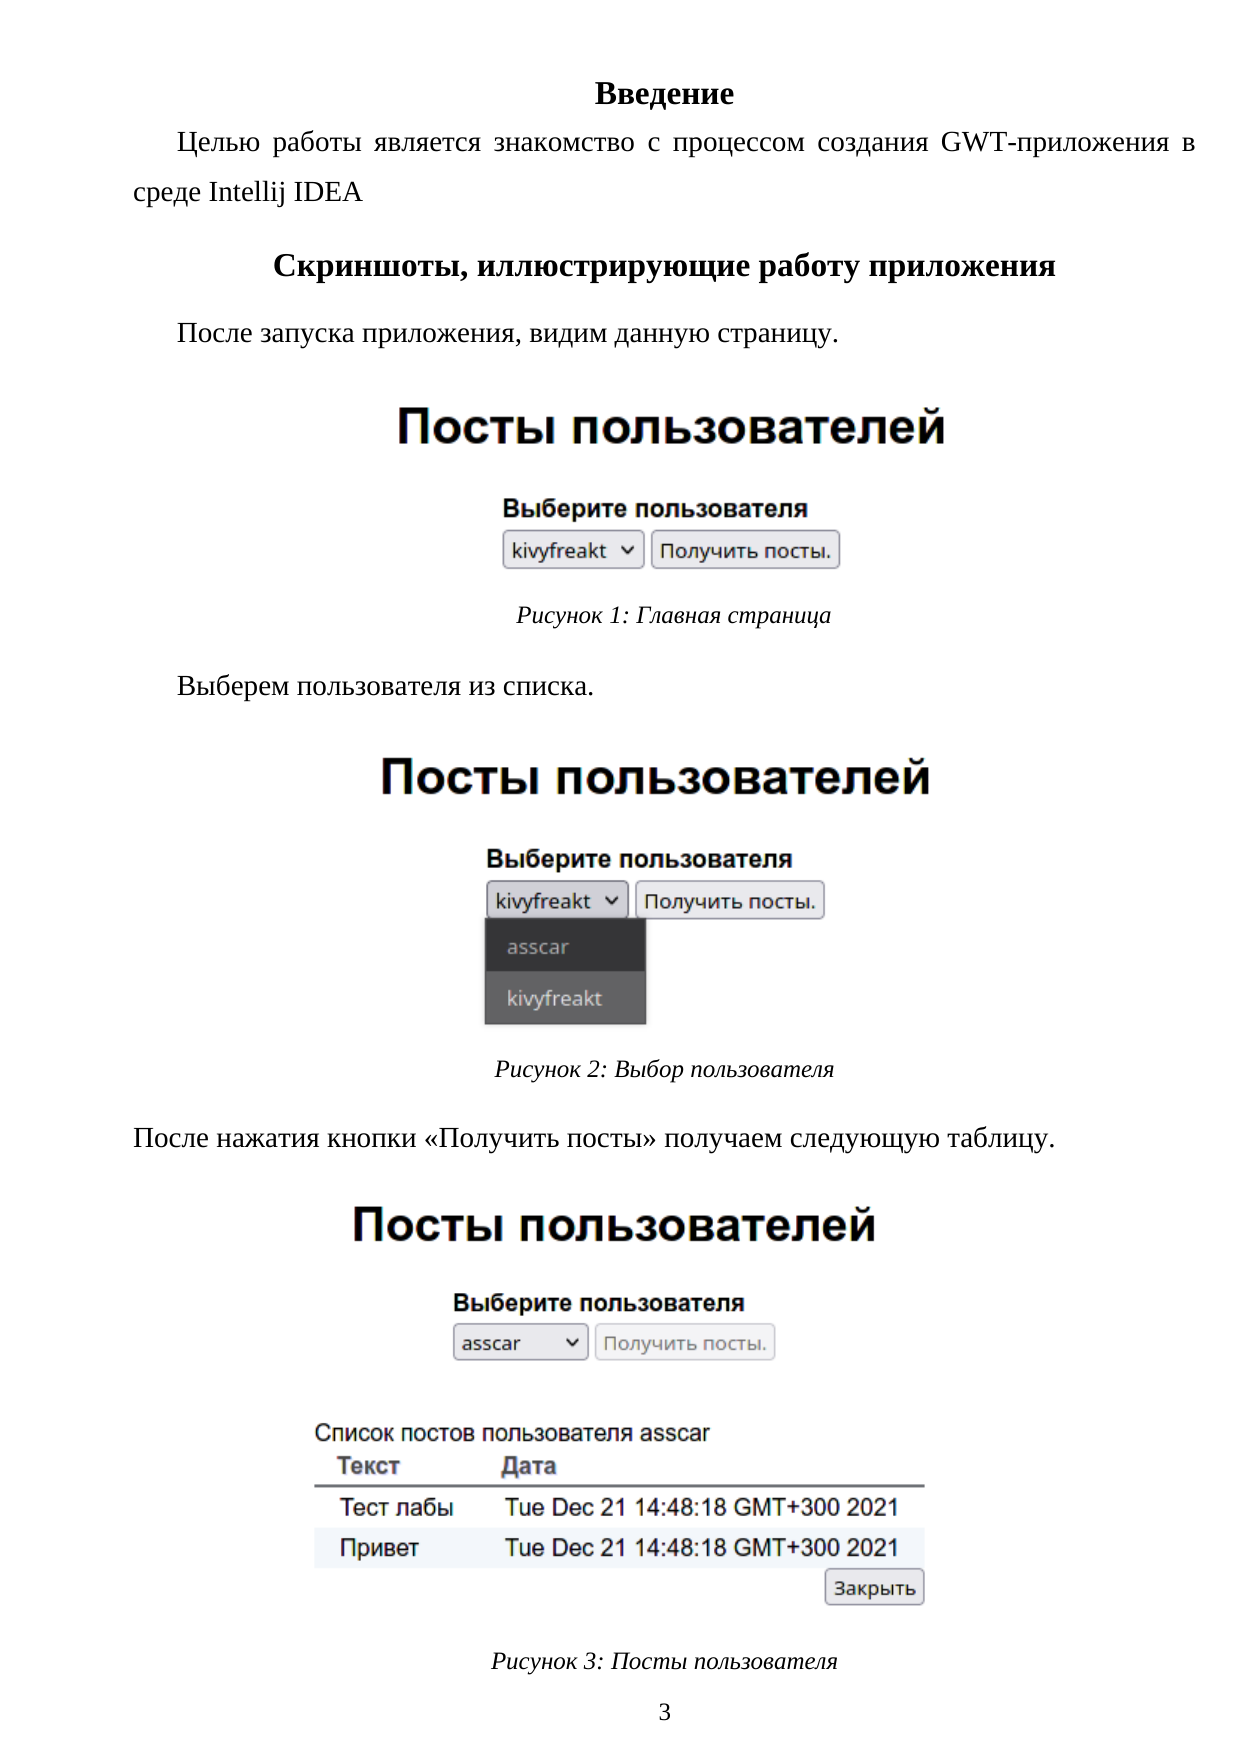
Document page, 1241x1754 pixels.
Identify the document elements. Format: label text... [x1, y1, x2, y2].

text Рисунок 2: Выбор пользователя [356, 1042, 973, 1083]
picture [356, 730, 973, 1042]
subtitle Скриншоты, иллюстрирующие работу приложения [133, 246, 1196, 284]
text После нажатия кнопки «Получить посты» получаем следующую таблицу. [133, 1121, 1196, 1154]
list Целью работы является знакомство с процессом создания GWT-приложения в среде Intellij IDEA [133, 124, 1196, 208]
text После запуска приложения, видим данную страницу. [133, 316, 1196, 349]
text Выберем пользователя из списка. [133, 668, 1196, 701]
text Рисунок 1: Главная страница [370, 588, 978, 629]
text Рисунок 3: Посты пользователя [240, 1634, 1089, 1675]
picture [240, 1183, 1089, 1634]
subtitle Введение [133, 73, 1196, 112]
picture [370, 378, 978, 588]
